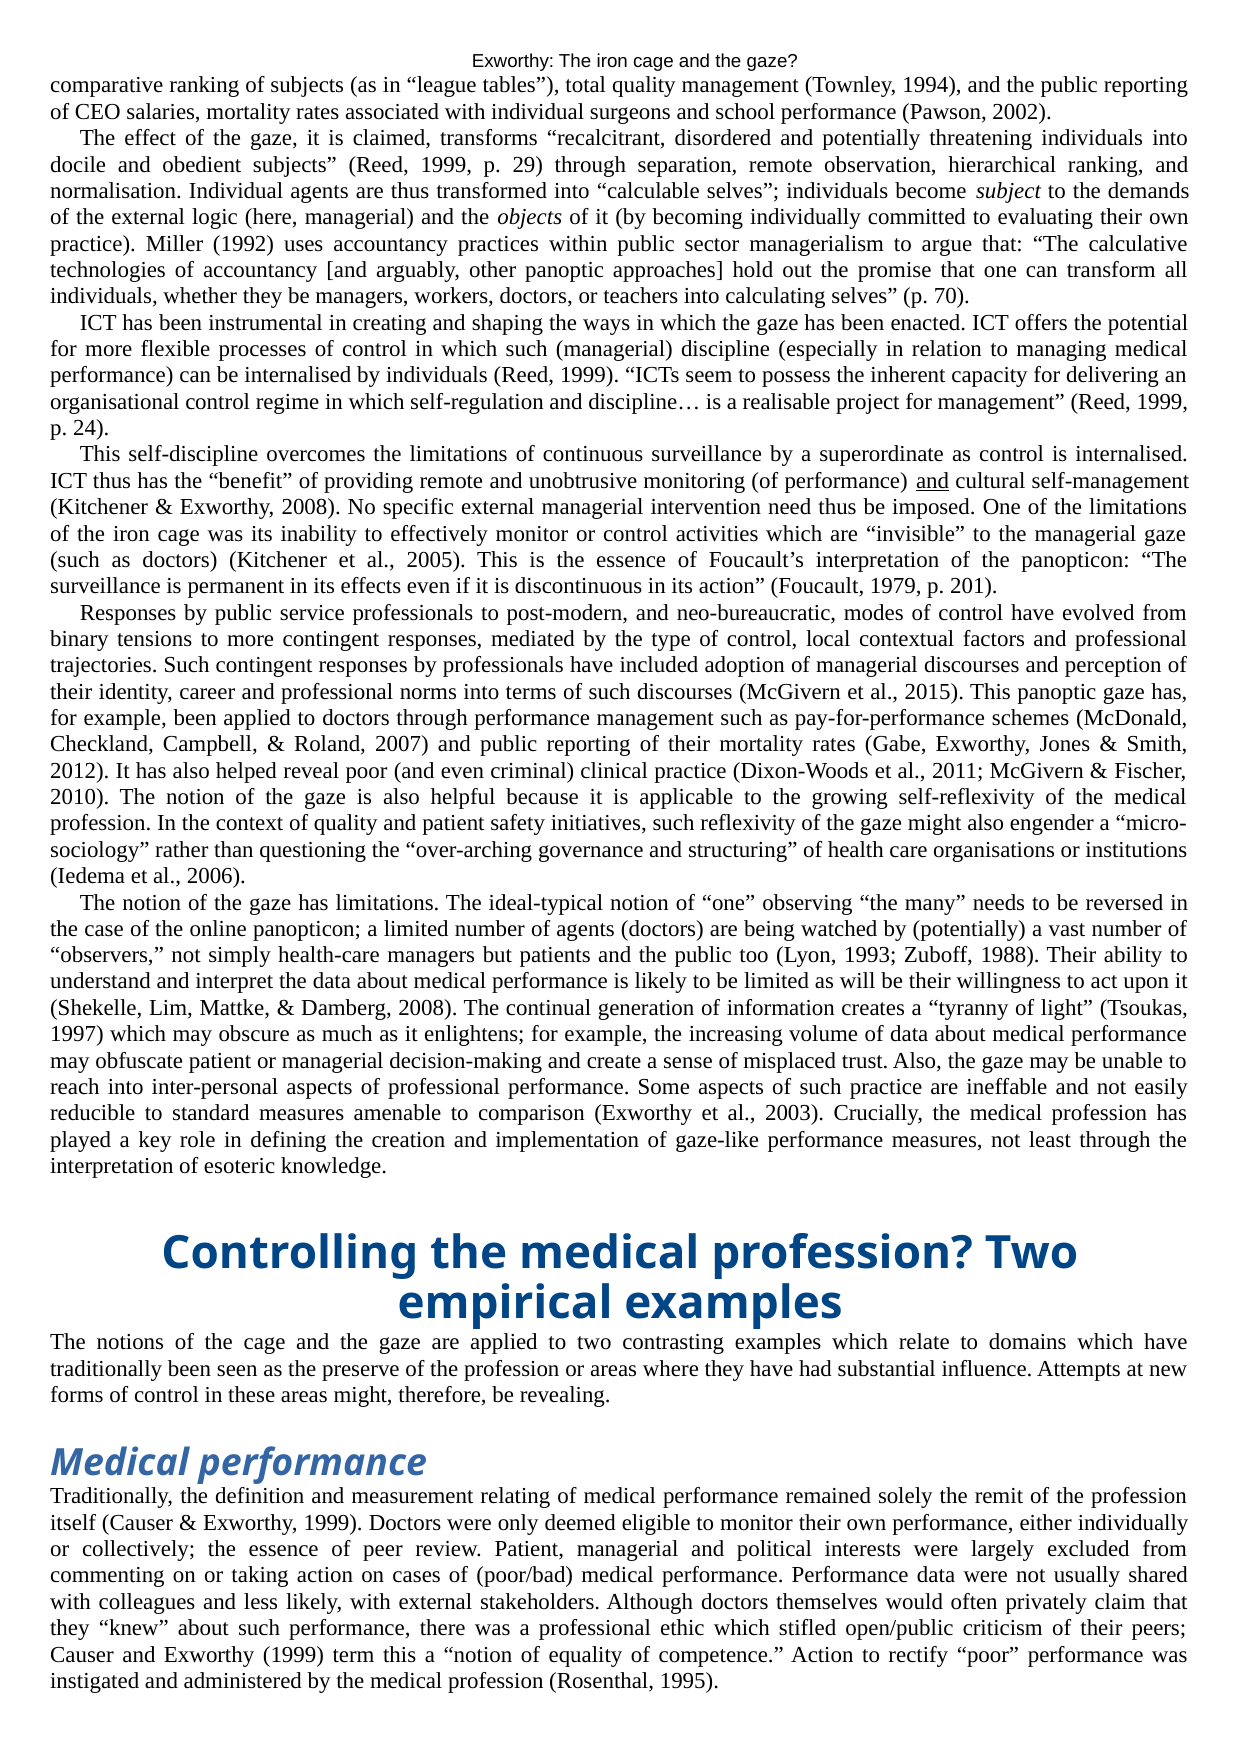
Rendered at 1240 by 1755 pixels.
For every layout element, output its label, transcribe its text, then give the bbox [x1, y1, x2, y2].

text The notion of the gaze has limitations. The ideal-typical notion of “one” observing “the many” needs to be reversed in the case of the online panopticon; a limited number of agents (doctors) are being watched by (potentially) a vast number of “observers,” not simply health-care managers but patients and the public too (Lyon, 1993; Zuboff, 1988). Their ability to understand and interpret the data about medical performance is likely to be limited as will be their willingness to act upon it (Shekelle, Lim, Mattke, & Damberg, 2008). The continual generation of information creates a “tyranny of light” (Tsoukas, 1997) which may obscure as much as it enlightens; for example, the increasing volume of data about medical performance may obfuscate patient or managerial decision-making and create a sense of misplaced trust. Also, the gaze may be unable to reach into inter-personal aspects of professional performance. Some aspects of such practice are ineffable and not easily reducible to standard measures amenable to comparison (Exworthy et al., 2003). Crucially, the medical profession has played a key role in defining the creation and implementation of gaze-like performance measures, not least through the interpretation of esoteric knowledge. [50, 888, 1189, 1178]
subtitle Controlling the medical profession? Two empirical examples [50, 1228, 1189, 1328]
text Traditionally, the definition and measurement relating of medical performance remained solely the remit of the profession itself (Causer & Exworthy, 1999). Doctors were only deemed eligible to monitor their own performance, either individually or collectively; the essence of peer review. Patient, managerial and political interests were largely excluded from commenting on or taking action on cases of (poor/bad) medical performance. Performance data were not usually shared with colleagues and less likely, with external stakeholders. Although doctors themselves would often privately claim that they “knew” about such performance, there was a professional ethic which stifled open/public criticism of their peers; Causer and Exworthy (1999) term this a “notion of equality of competence.” Action to rectify “poor” performance was instigated and administered by the medical profession (Rosenthal, 1995). [50, 1482, 1189, 1693]
text This self-discipline overcomes the limitations of continuous surveillance by a superordinate as control is internalised. ICT thus has the “benefit” of providing remote and unobtrusive monitoring (of performance) and cultural self-management (Kitchener & Exworthy, 2008). No specific external managerial intervention need thus be imposed. One of the limitations of the iron cage was its inability to effectively monitor or control activities which are “invisible” to the managerial gaze (such as doctors) (Kitchener et al., 2005). This is the essence of Foucault’s interpretation of the panopticon: “The surveillance is permanent in its effects even if it is discontinuous in its action” (Foucault, 1979, p. 201). [50, 441, 1189, 599]
text Responses by public service professionals to post-modern, and neo-bureaucratic, modes of control have evolved from binary tensions to more contingent responses, mediated by the type of control, local contextual factors and professional trajectories. Such contingent responses by professionals have included adoption of managerial discourses and perception of their identity, career and professional norms into terms of such discourses (McGivern et al., 2015). This panoptic gaze has, for example, been applied to doctors through performance management such as pay-for-performance schemes (McDonald, Checkland, Campbell, & Roland, 2007) and public reporting of their mortality rates (Gabe, Exworthy, Jones & Smith, 2012). It has also helped reveal poor (and even criminal) clinical practice (Dixon-Woods et al., 2011; McGivern & Fischer, 2010). The notion of the gaze is also helpful because it is applicable to the growing self-reflexivity of the medical profession. In the context of quality and patient safety initiatives, such reflexivity of the gaze might also engender a “micro-sociology” rather than questioning the “over-arching governance and structuring” of health care organisations or institutions (Iedema et al., 2006). [50, 599, 1189, 888]
text ICT has been instrumental in creating and shaping the ways in which the gaze has been enacted. ICT offers the potential for more flexible processes of control in which such (managerial) discipline (especially in relation to managing medical performance) can be internalised by individuals (Reed, 1999). “ICTs seem to possess the inherent capacity for delivering an organisational control regime in which self-regulation and discipline… is a realisable project for management” (Reed, 1999, p. 24). [50, 309, 1189, 441]
text The effect of the gaze, it is claimed, transforms “recalcitrant, disordered and potentially threatening individuals into docile and obedient subjects” (Reed, 1999, p. 29) through separation, remote observation, hierarchical ranking, and normalisation. Individual agents are thus transformed into “calculable selves”; individuals become subject to the demands of the external logic (here, managerial) and the objects of it (by becoming individually committed to evaluating their own practice). Miller (1992) uses accountancy practices within public sector managerialism to argue that: “The calculative technologies of accountancy [and arguably, other panoptic approaches] hold out the promise that one can transform all individuals, whether they be managers, workers, doctors, or teachers into calculating selves” (p. 70). [50, 124, 1189, 309]
text comparative ranking of subjects (as in “league tables”), total quality management (Townley, 1994), and the public reporting of CEO salaries, mortality rates associated with individual surgeons and school performance (Pawson, 2002). [50, 72, 1189, 124]
text The notions of the cage and the gaze are applied to two contrasting examples which relate to domains which have traditionally been seen as the preserve of the profession or areas where they have had substantial influence. Attempts at new forms of control in these areas might, therefore, be revealing. [50, 1328, 1189, 1407]
subtitle Medical performance [50, 1445, 1189, 1482]
